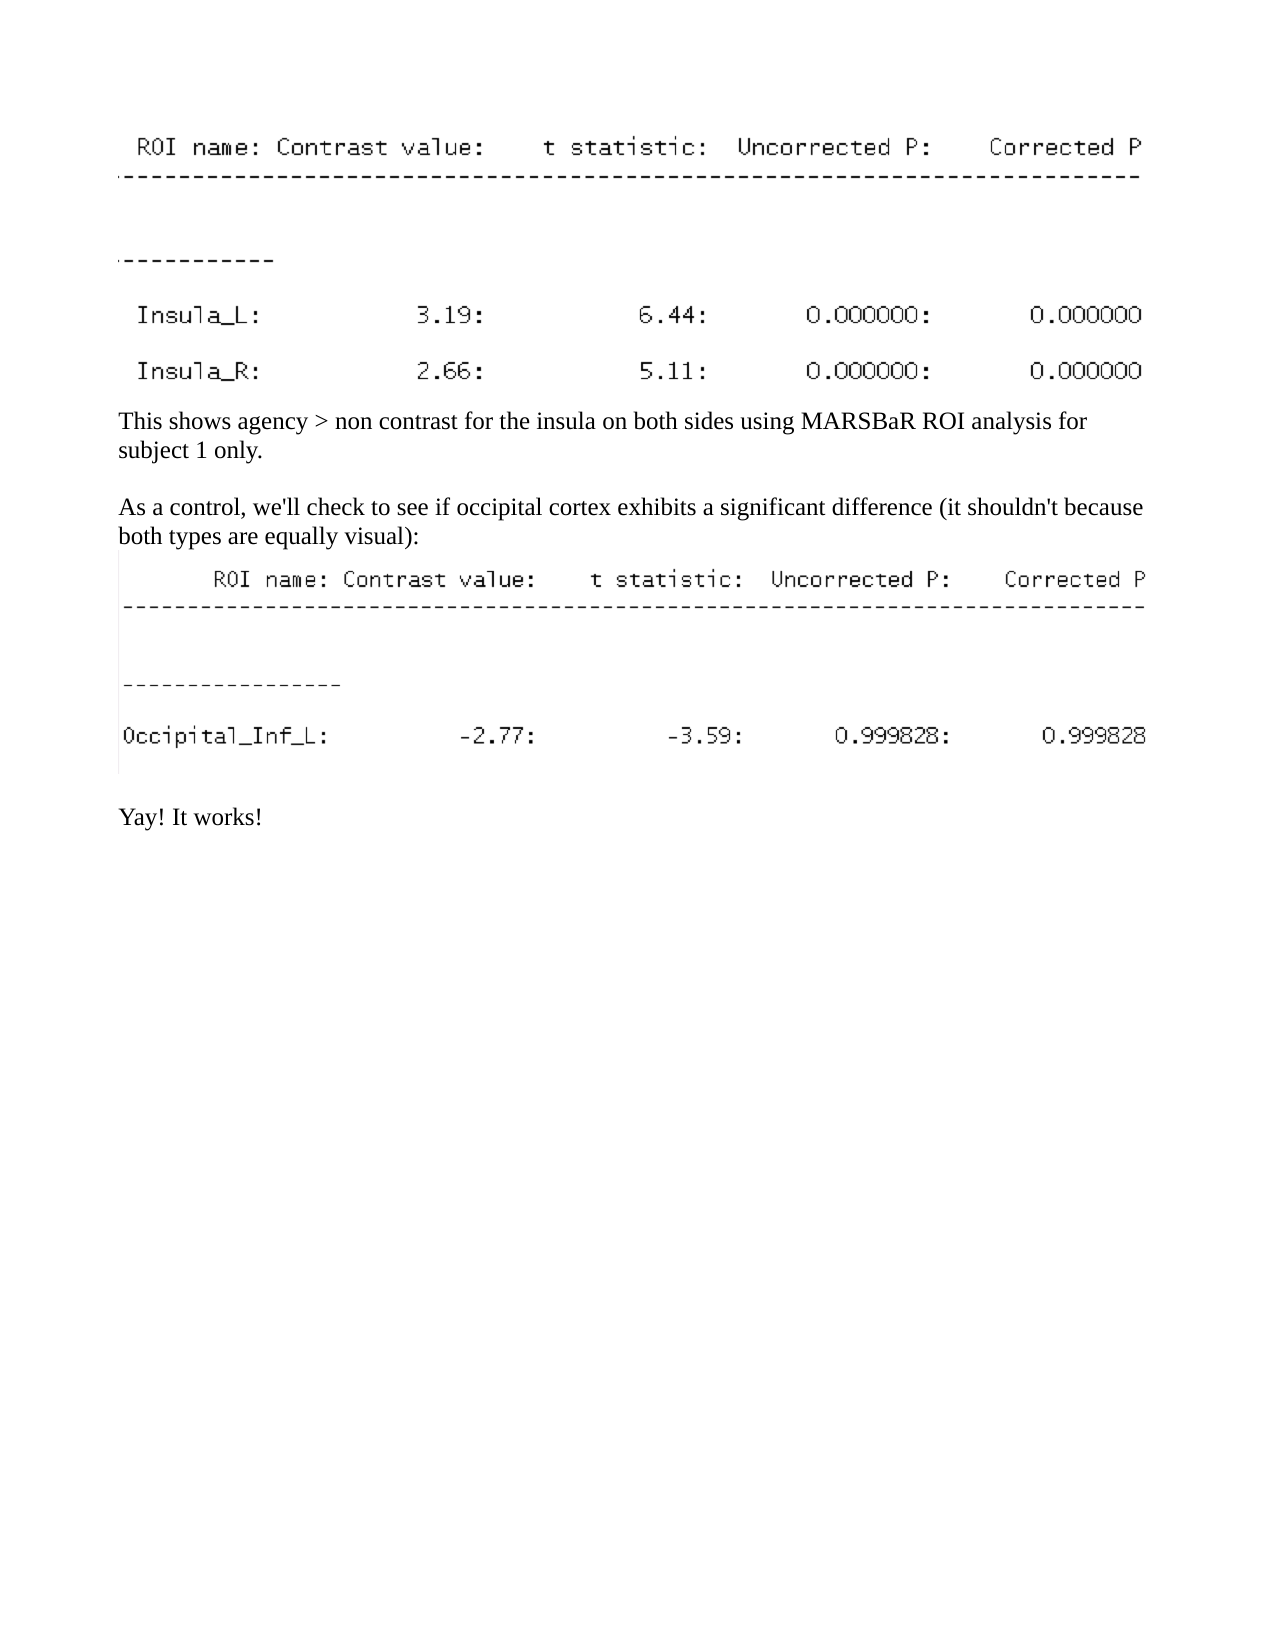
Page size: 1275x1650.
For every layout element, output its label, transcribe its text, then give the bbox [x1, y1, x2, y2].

text Yay! It works! [118, 802, 1157, 831]
picture [118, 118, 1157, 407]
text This shows agency > non contrast for the insula on both sides using MARSBaR ROI analysis for subject 1 only. [118, 407, 1157, 464]
text As a control, we'll check to see if occipital cortex exhibits a significant difference (it shouldn't because both types are equally visual): [118, 492, 1157, 550]
picture [118, 550, 1157, 774]
